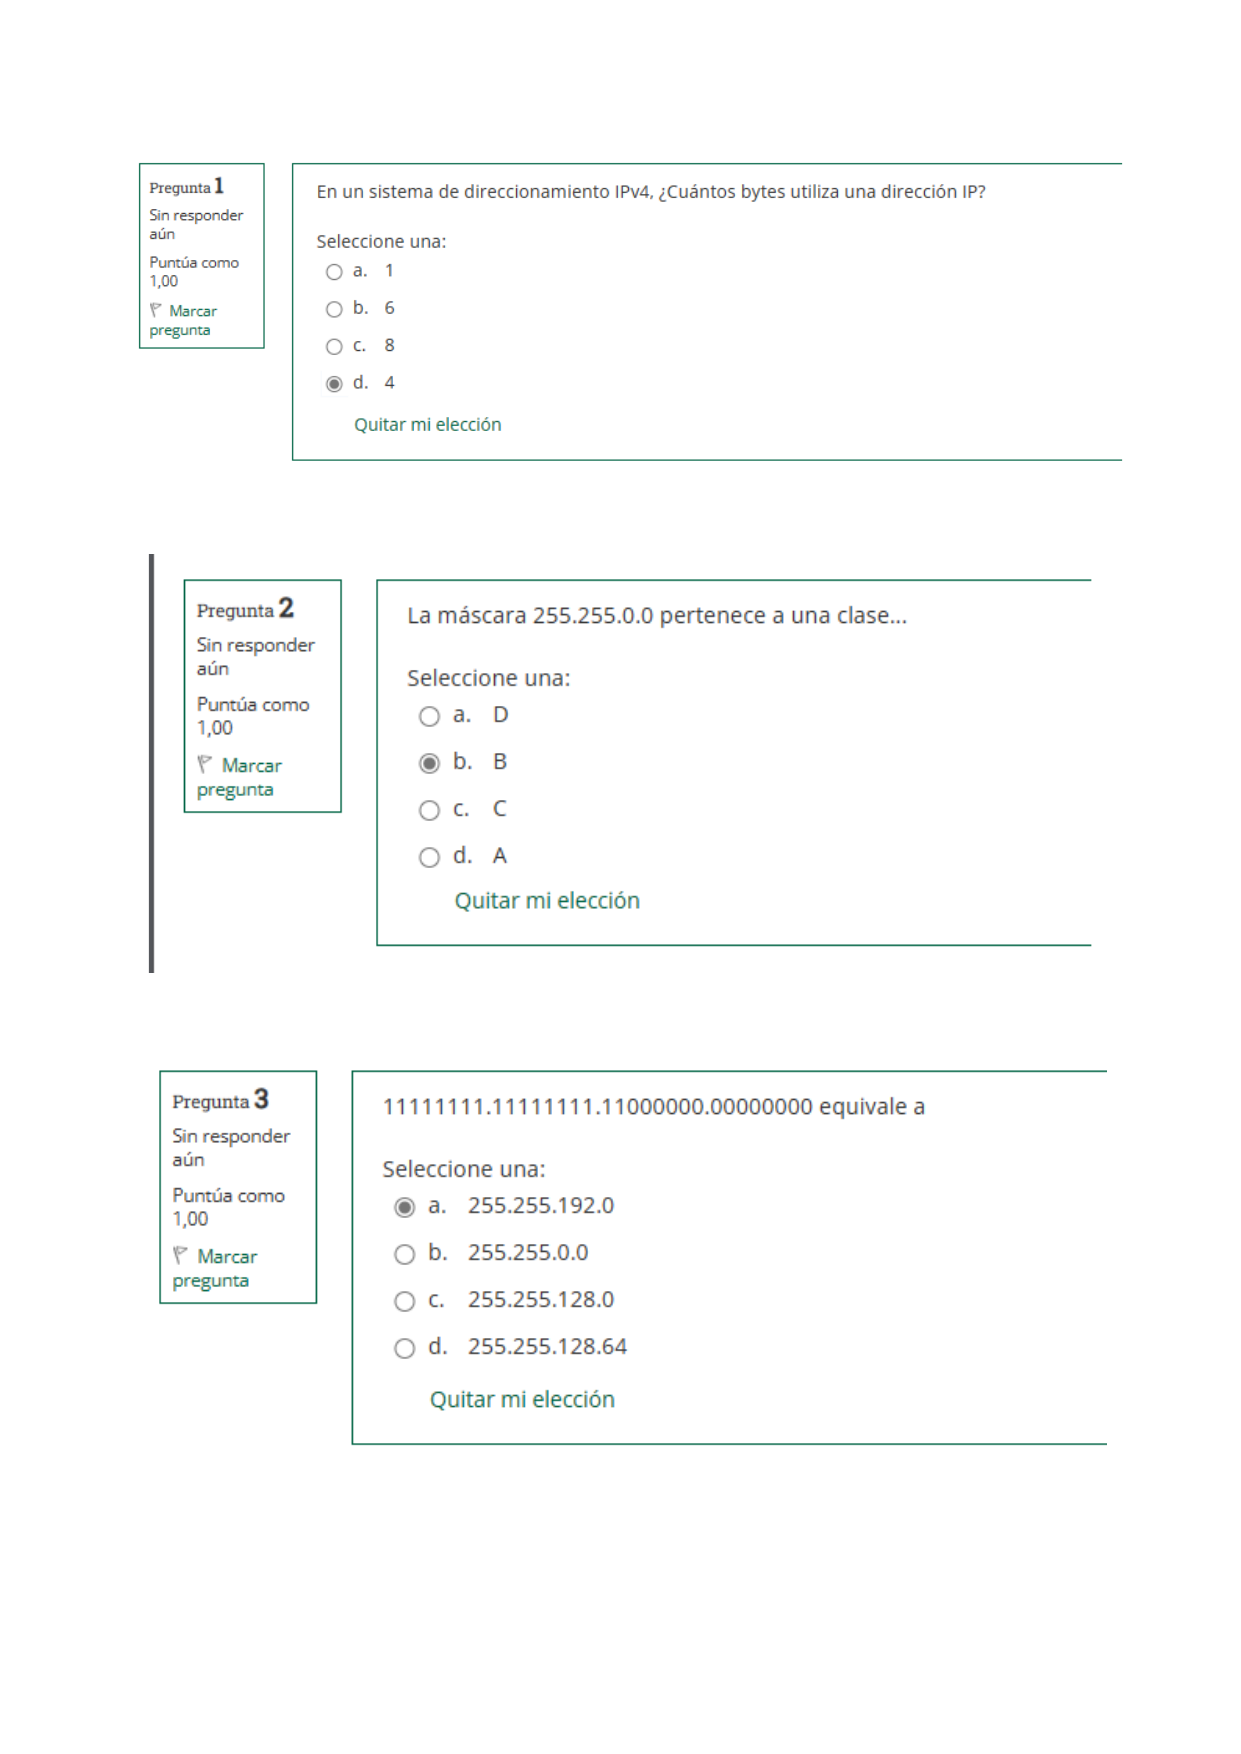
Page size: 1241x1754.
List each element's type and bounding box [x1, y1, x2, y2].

picture [148, 554, 1092, 973]
picture [133, 1030, 1107, 1453]
picture [118, 142, 1123, 497]
